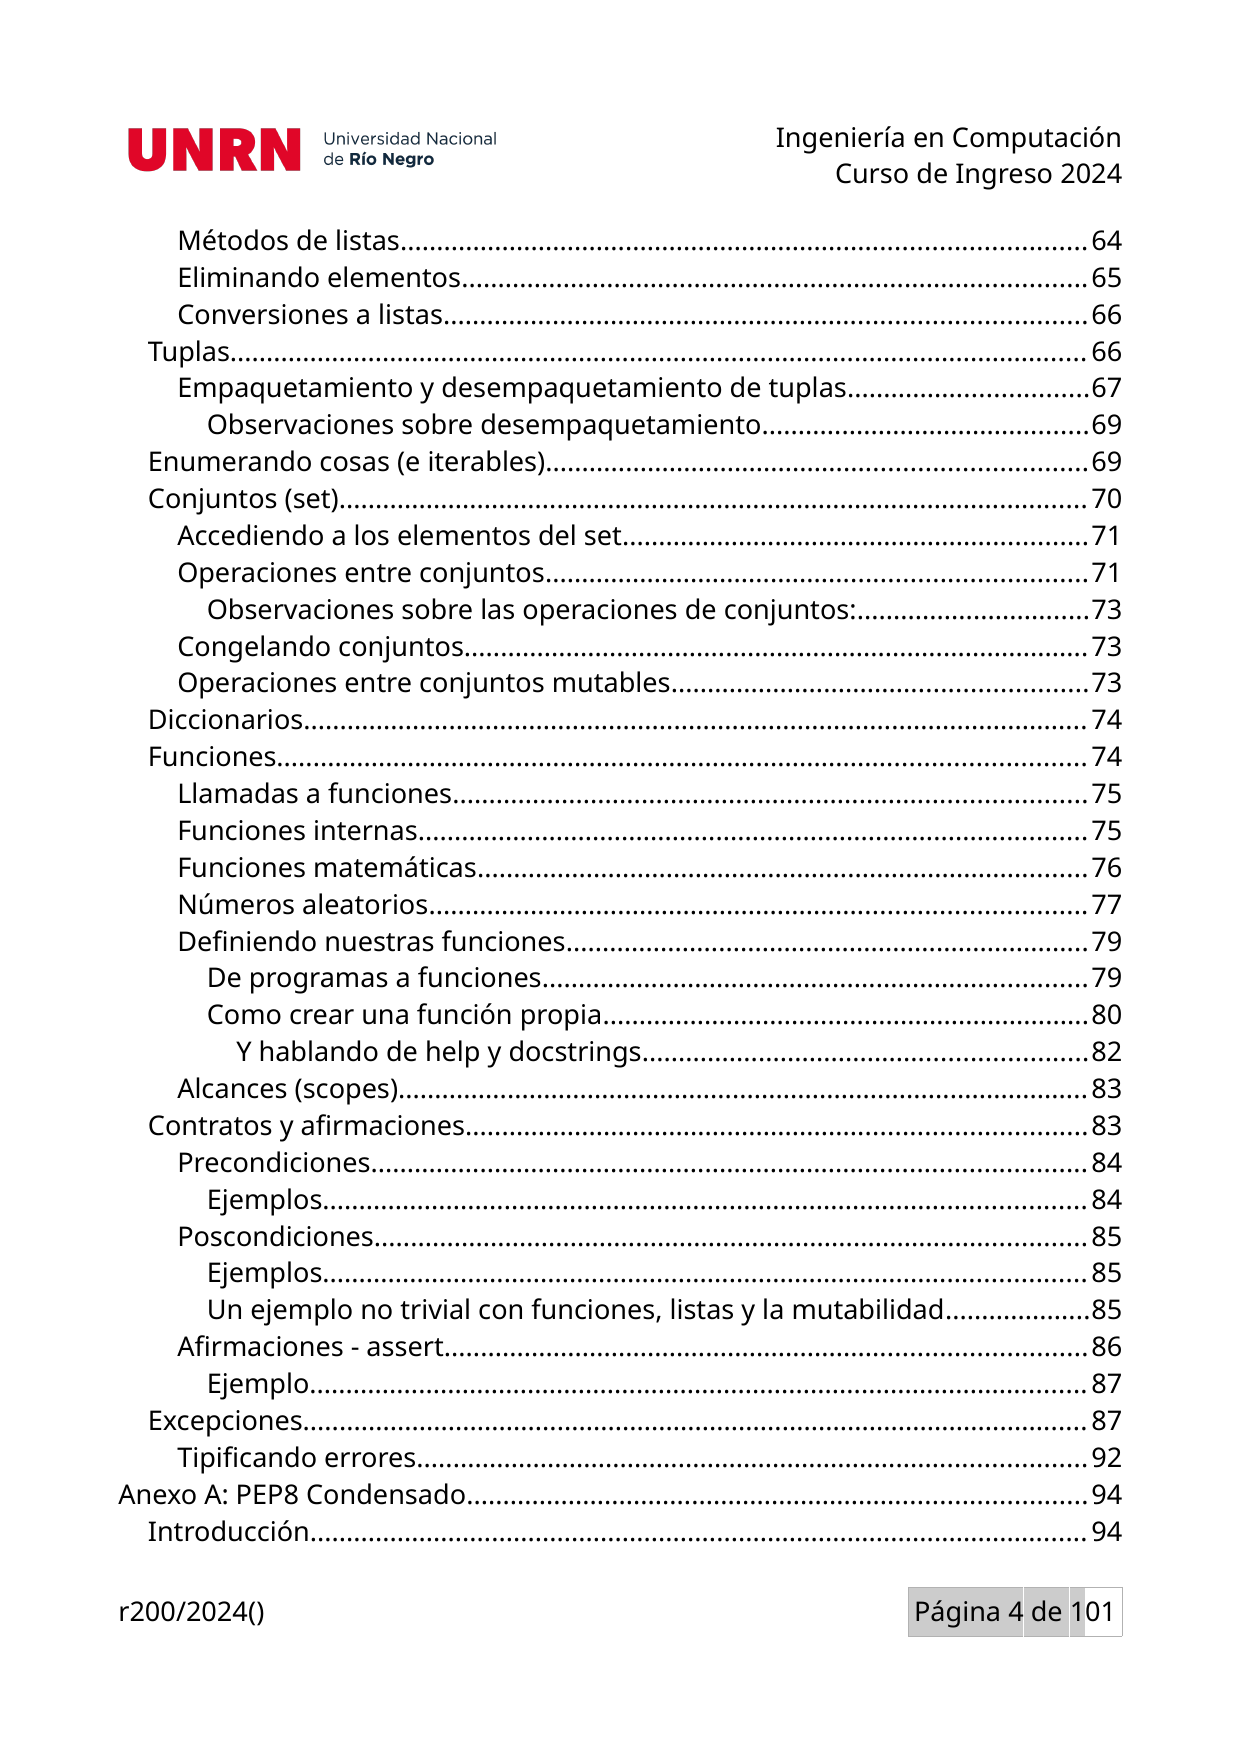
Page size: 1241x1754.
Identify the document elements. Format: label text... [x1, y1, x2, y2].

text Funciones matemáticas 76 [177, 848, 1122, 885]
text Conversiones a listas 66 [177, 295, 1122, 332]
text Funciones 74 [148, 738, 1122, 774]
text Ejemplo 87 [207, 1364, 1122, 1401]
text Eliminando elementos 65 [177, 258, 1122, 295]
text Ejemplos 85 [207, 1254, 1122, 1291]
text Accediendo a los elementos del set 71 [177, 516, 1122, 553]
text Alcances (scopes) 83 [177, 1069, 1122, 1106]
text Y hablando de help y docstrings 82 [236, 1033, 1122, 1069]
text Observaciones sobre las operaciones de conjuntos: 73 [207, 590, 1122, 627]
text Como crear una función propia 80 [207, 996, 1122, 1033]
text Definiendo nuestras funciones 79 [177, 922, 1122, 959]
text Excepciones 87 [148, 1401, 1122, 1438]
text Introducción 94 [148, 1512, 1122, 1549]
text Conjuntos (set) 70 [148, 479, 1122, 516]
text Empaquetamiento y desempaquetamiento de tuplas 67 [177, 369, 1122, 406]
text Poscondiciones 85 [177, 1217, 1122, 1254]
text Observaciones sobre desempaquetamiento 69 [207, 406, 1122, 443]
text Operaciones entre conjuntos mutables 73 [177, 664, 1122, 701]
text Anexo A: PEP8 Condensado 94 [118, 1475, 1122, 1512]
text Enumerando cosas (e iterables) 69 [148, 443, 1122, 479]
picture [118, 118, 505, 180]
text Contratos y afirmaciones 83 [148, 1106, 1122, 1143]
text Números aleatorios 77 [177, 885, 1122, 922]
text Llamadas a funciones 75 [177, 774, 1122, 811]
text Un ejemplo no trivial con funciones, listas y la mutabilidad 85 [207, 1291, 1122, 1328]
text Afirmaciones - assert 86 [177, 1328, 1122, 1364]
text Métodos de listas 64 [177, 221, 1122, 258]
text Tuplas 66 [148, 332, 1122, 369]
text Precondiciones 84 [177, 1143, 1122, 1180]
text Tipificando errores 92 [177, 1438, 1122, 1475]
text Operaciones entre conjuntos 71 [177, 553, 1122, 590]
text Funciones internas 75 [177, 811, 1122, 848]
text De programas a funciones 79 [207, 959, 1122, 996]
text Ejemplos 84 [207, 1180, 1122, 1217]
text Diccionarios 74 [148, 701, 1122, 738]
text Congelando conjuntos 73 [177, 627, 1122, 664]
